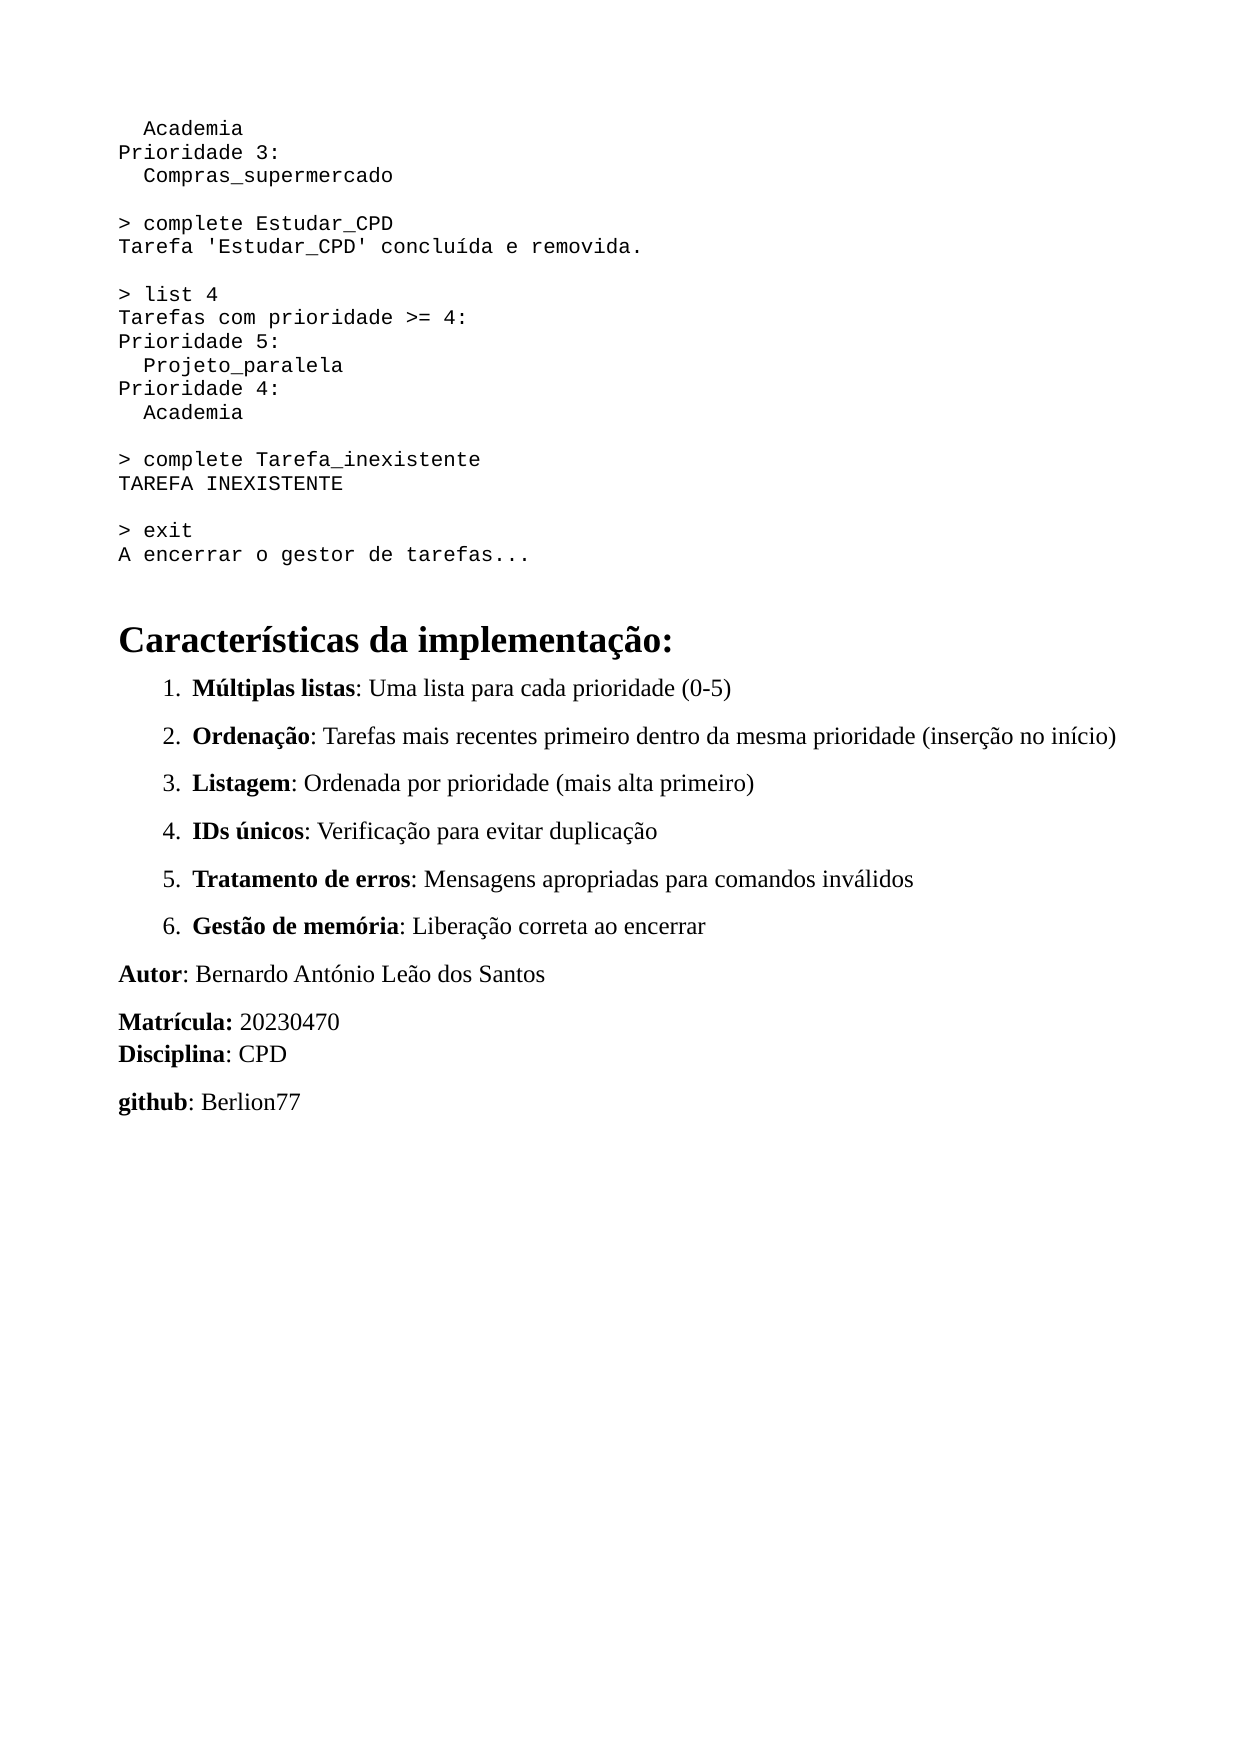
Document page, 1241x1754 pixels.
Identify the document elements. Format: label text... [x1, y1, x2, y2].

text > complete Estudar_CPD [118, 213, 1122, 236]
list Tratamento de erros: Mensagens apropriadas para comandos inválidos [162, 864, 1122, 892]
text > complete Tarefa_inexistente [118, 449, 1122, 473]
text Prioridade 3: [118, 142, 1122, 165]
list Múltiplas listas: Uma lista para cada prioridade (0-5) [162, 673, 1122, 702]
text TAREFA INEXISTENTE [118, 473, 1122, 496]
text Tarefas com prioridade >= 4: [118, 307, 1122, 331]
text Tarefa 'Estudar_CPD' concluída e removida. [118, 236, 1122, 260]
text Matrícula: 20230470 Disciplina: CPD [118, 1007, 1122, 1068]
text github: Berlion77 [118, 1087, 1122, 1116]
text > list 4 [118, 284, 1122, 307]
subtitle Características da implementação: [118, 618, 1122, 661]
text A encerrar o gestor de tarefas... [118, 544, 1122, 567]
list IDs únicos: Verificação para evitar duplicação [162, 816, 1122, 845]
text > exit [118, 520, 1122, 544]
text Academia [118, 402, 1122, 426]
text Autor: Bernardo António Leão dos Santos [118, 959, 1122, 988]
text Compras_supermercado [118, 165, 1122, 189]
list Listagem: Ordenada por prioridade (mais alta primeiro) [162, 768, 1122, 797]
list Gestão de memória: Liberação correta ao encerrar [162, 911, 1122, 940]
text Projeto_paralela [118, 354, 1122, 378]
text Prioridade 5: [118, 331, 1122, 354]
list Ordenação: Tarefas mais recentes primeiro dentro da mesma prioridade (inserção no início) [162, 721, 1122, 750]
text Prioridade 4: [118, 378, 1122, 402]
text Academia [118, 118, 1122, 142]
